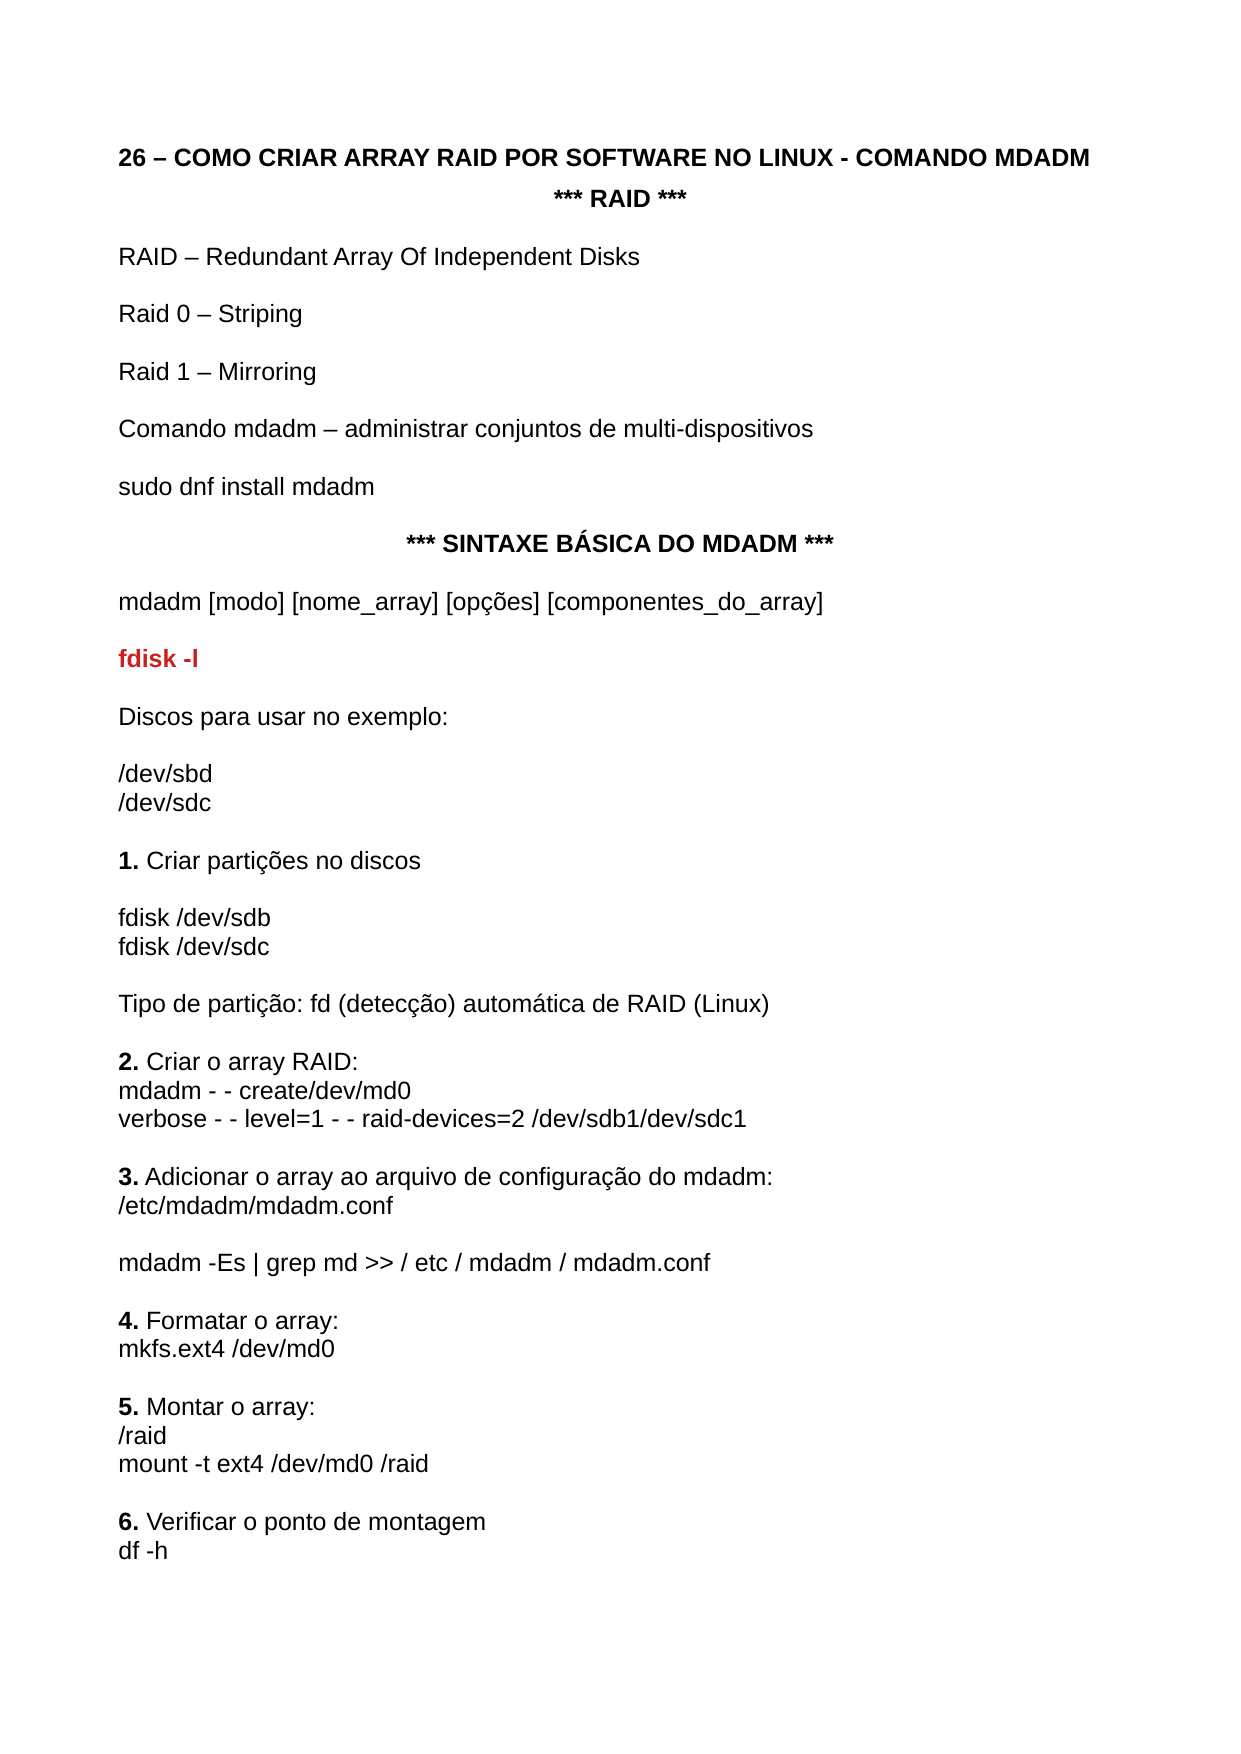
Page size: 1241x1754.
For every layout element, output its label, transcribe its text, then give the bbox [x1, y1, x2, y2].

text /raid [118, 1421, 1122, 1449]
text fdisk -l [118, 644, 1122, 673]
text Raid 0 – Striping [118, 299, 1122, 328]
text Discos para usar no exemplo: [118, 702, 1122, 731]
text Comando mdadm – administrar conjuntos de multi-dispositivos [118, 414, 1122, 443]
text 3. Adicionar o array ao arquivo de configuração do mdadm: [118, 1162, 1122, 1191]
text *** RAID *** [118, 184, 1122, 213]
text mkfs.ext4 /dev/md0 [118, 1334, 1122, 1363]
text /etc/mdadm/mdadm.conf [118, 1191, 1122, 1219]
text 5. Montar o array: [118, 1392, 1122, 1421]
text sudo dnf install mdadm [118, 472, 1122, 501]
text *** SINTAXE BÁSICA DO MDADM *** [118, 529, 1122, 558]
text fdisk /dev/sdb [118, 903, 1122, 932]
text /dev/sbd [118, 759, 1122, 788]
text df -h [118, 1536, 1122, 1564]
text Raid 1 – Mirroring [118, 357, 1122, 386]
text 4. Formatar o array: [118, 1306, 1122, 1334]
text mdadm -Es | grep md >> / etc / mdadm / mdadm.conf [118, 1248, 1122, 1277]
text 2. Criar o array RAID: [118, 1047, 1122, 1076]
text mount -t ext4 /dev/md0 /raid [118, 1449, 1122, 1478]
text RAID – Redundant Array Of Independent Disks [118, 242, 1122, 271]
subtitle 26 – COMO CRIAR ARRAY RAID POR SOFTWARE NO LINUX - COMANDO MDADM [118, 143, 1122, 172]
text verbose - - level=1 - - raid-devices=2 /dev/sdb1/dev/sdc1 [118, 1104, 1122, 1133]
text 6. Verificar o ponto de montagem [118, 1507, 1122, 1536]
text mdadm [modo] [nome_array] [opções] [componentes_do_array] [118, 587, 1122, 616]
text /dev/sdc [118, 788, 1122, 817]
text Tipo de partição: fd (detecção) automática de RAID (Linux) [118, 989, 1122, 1018]
text mdadm - - create/dev/md0 [118, 1076, 1122, 1104]
text 1. Criar partições no discos [118, 846, 1122, 874]
text fdisk /dev/sdc [118, 932, 1122, 961]
